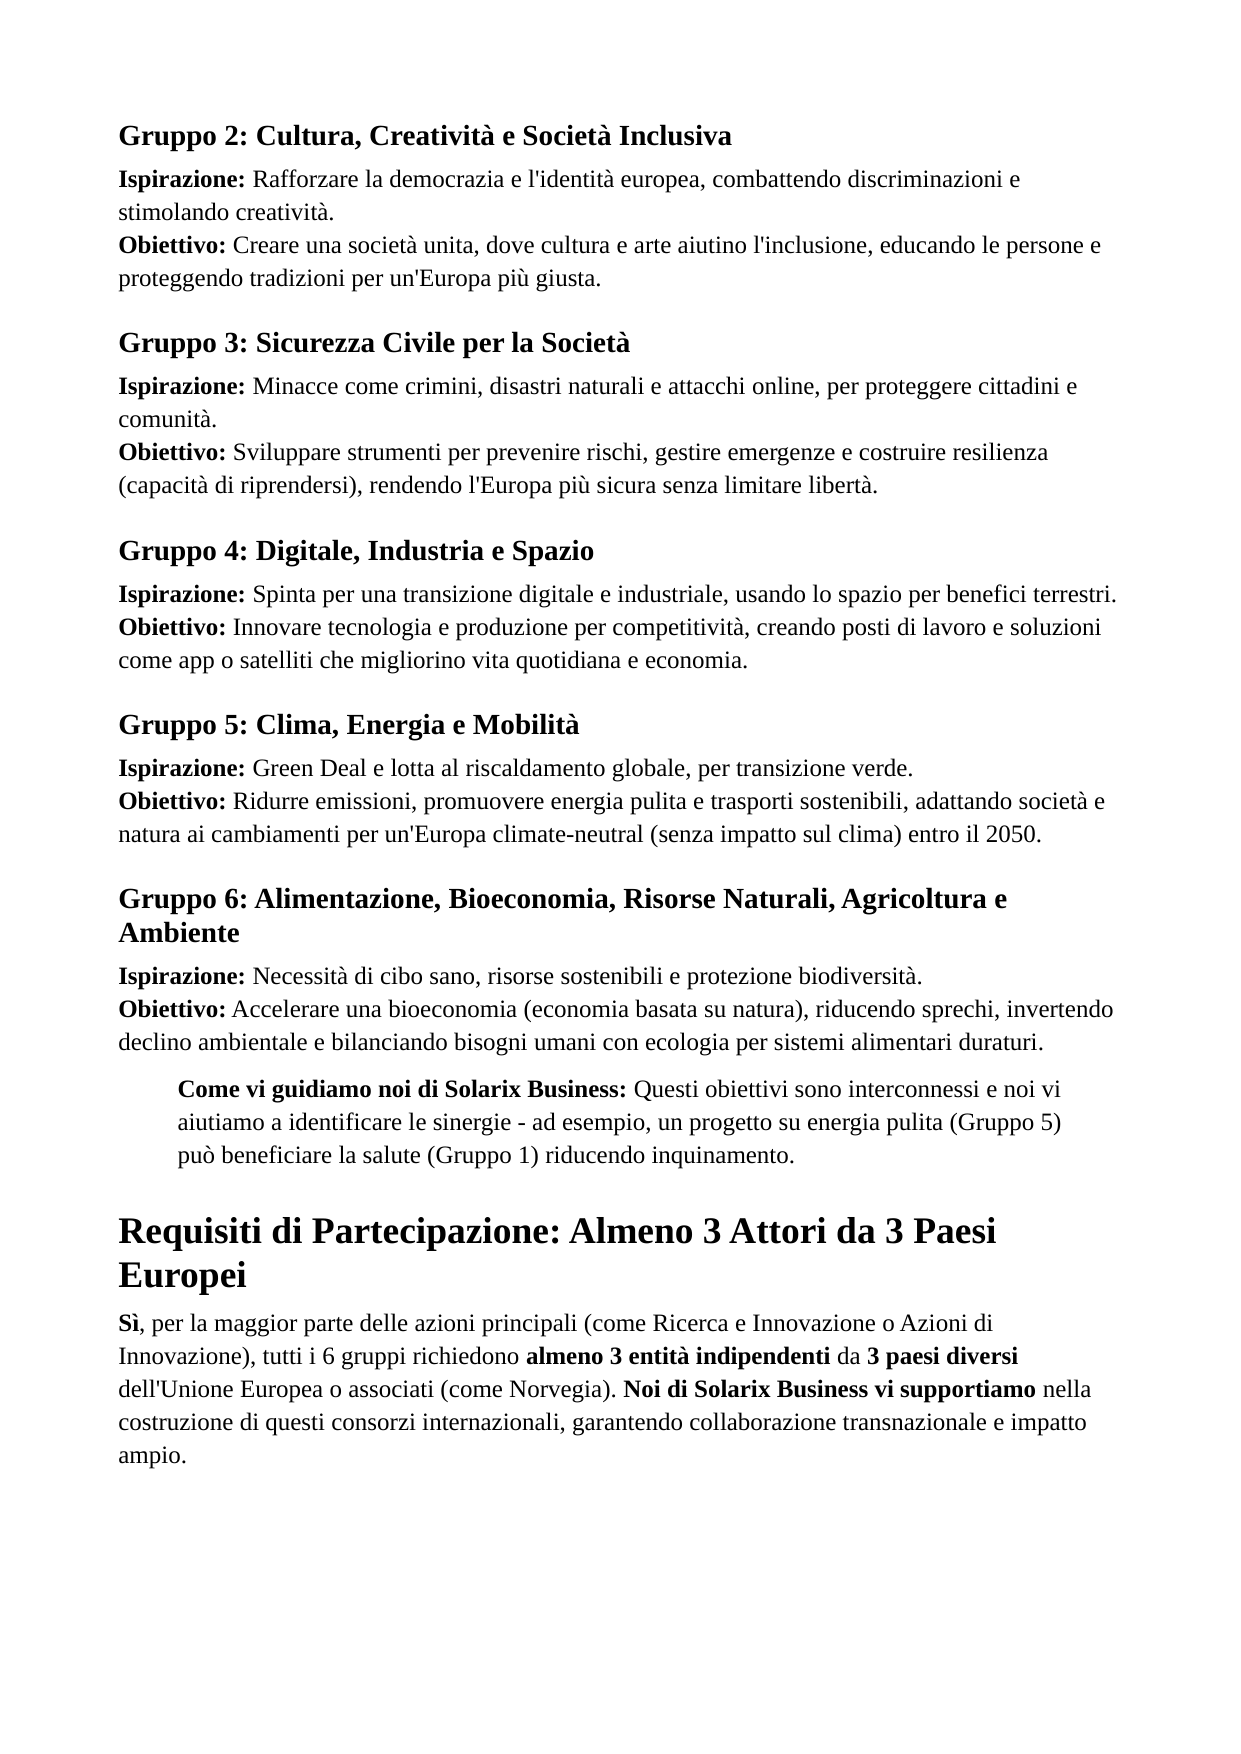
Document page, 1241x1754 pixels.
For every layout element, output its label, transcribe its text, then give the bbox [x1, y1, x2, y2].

text Come vi guidiamo noi di Solarix Business: Questi obiettivi sono interconnessi e noi vi aiutiamo a identificare le sinergie - ad esempio, un progetto su energia pulita (Gruppo 5) può beneficiare la salute (Gruppo 1) riducendo inquinamento. [177, 1074, 1063, 1169]
subtitle Gruppo 3: Sicurezza Civile per la Società [118, 325, 1122, 359]
subtitle Gruppo 5: Clima, Energia e Mobilità [118, 707, 1122, 741]
text Ispirazione: Spinta per una transizione digitale e industriale, usando lo spazio per benefici terrestri. Obiettivo: Innovare tecnologia e produzione per competitività, creando posti di lavoro e soluzioni come app o satelliti che migliorino vita quotidiana e economia. [118, 579, 1122, 673]
subtitle Gruppo 2: Cultura, Creatività e Società Inclusiva [118, 118, 1122, 152]
text Sì, per la maggior parte delle azioni principali (come Ricerca e Innovazione o Azioni di Innovazione), tutti i 6 gruppi richiedono almeno 3 entità indipendenti da 3 paesi diversi dell'Unione Europea o associati (come Norvegia). Noi di Solarix Business vi supportiamo nella costruzione di questi consorzi internazionali, garantendo collaborazione transnazionale e impatto ampio. [118, 1308, 1122, 1468]
subtitle Gruppo 4: Digitale, Industria e Spazio [118, 533, 1122, 566]
subtitle Gruppo 6: Alimentazione, Bioeconomia, Risorse Naturali, Agricoltura e Ambiente [118, 881, 1122, 948]
subtitle Requisiti di Partecipazione: Almeno 3 Attori da 3 Paesi Europei [118, 1209, 1122, 1295]
text Ispirazione: Necessità di cibo sano, risorse sostenibili e protezione biodiversità. Obiettivo: Accelerare una bioeconomia (economia basata su natura), riducendo sprechi, invertendo declino ambientale e bilanciando bisogni umani con ecologia per sistemi alimentari duraturi. [118, 961, 1122, 1056]
text Ispirazione: Minacce come crimini, disastri naturali e attacchi online, per proteggere cittadini e comunità. Obiettivo: Sviluppare strumenti per prevenire rischi, gestire emergenze e costruire resilienza (capacità di riprendersi), rendendo l'Europa più sicura senza limitare libertà. [118, 371, 1122, 499]
text Ispirazione: Green Deal e lotta al riscaldamento globale, per transizione verde. Obiettivo: Ridurre emissioni, promuovere energia pulita e trasporti sostenibili, adattando società e natura ai cambiamenti per un'Europa climate-neutral (senza impatto sul clima) entro il 2050. [118, 753, 1122, 848]
text Ispirazione: Rafforzare la democrazia e l'identità europea, combattendo discriminazioni e stimolando creatività. Obiettivo: Creare una società unita, dove cultura e arte aiutino l'inclusione, educando le persone e proteggendo tradizioni per un'Europa più giusta. [118, 164, 1122, 292]
